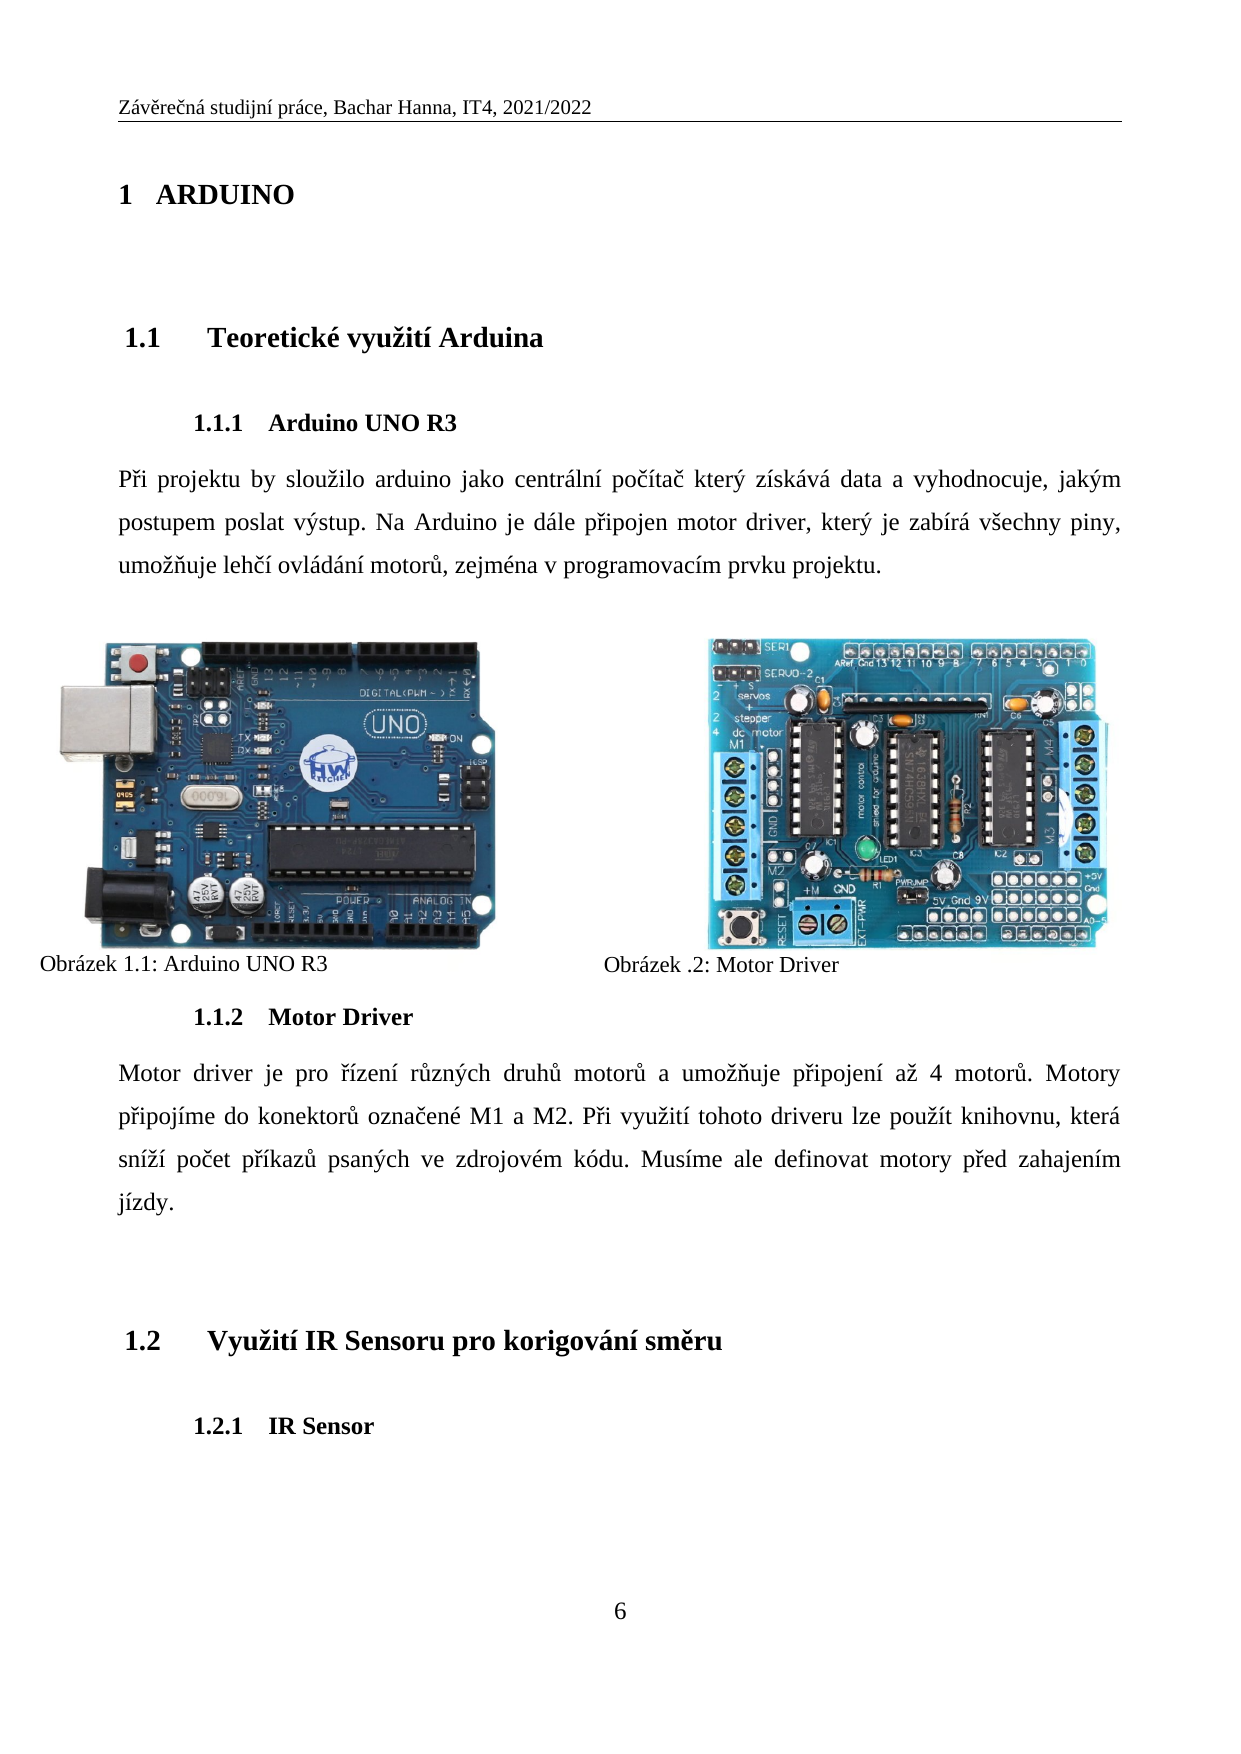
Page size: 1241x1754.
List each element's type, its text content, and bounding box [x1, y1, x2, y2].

subtitle Využití IR Sensoru pro korigování směru [124, 1323, 1122, 1357]
picture [45, 622, 528, 982]
subtitle Teoretické využití Arduina [124, 321, 1122, 354]
text Při projektu by sloužilo arduino jako centrální počítač který získává data a vyhodnocuje, jakým postupem poslat výstup. Na Arduino je dále připojen motor driver, který je zabírá všechny piny, umožňuje lehčí ovládání motorů, zejména v programovacím prvku projektu. [118, 464, 1122, 579]
subtitle Arduino [118, 177, 1122, 211]
text Motor driver je pro řízení různých druhů motorů a umožňuje připojení až 4 motorů. Motory připojíme do konektorů označené M1 a M2. Při využití tohoto driveru lze použít knihovnu, která sníží počet příkazů psaných ve zdrojovém kódu. Musíme ale definovat motory před zahajením jízdy. [118, 1058, 1122, 1216]
subtitle IR Sensor [193, 1411, 1122, 1440]
picture [696, 619, 1123, 963]
subtitle Motor Driver [193, 631, 1122, 1031]
subtitle Arduino UNO R3 [193, 408, 1122, 437]
